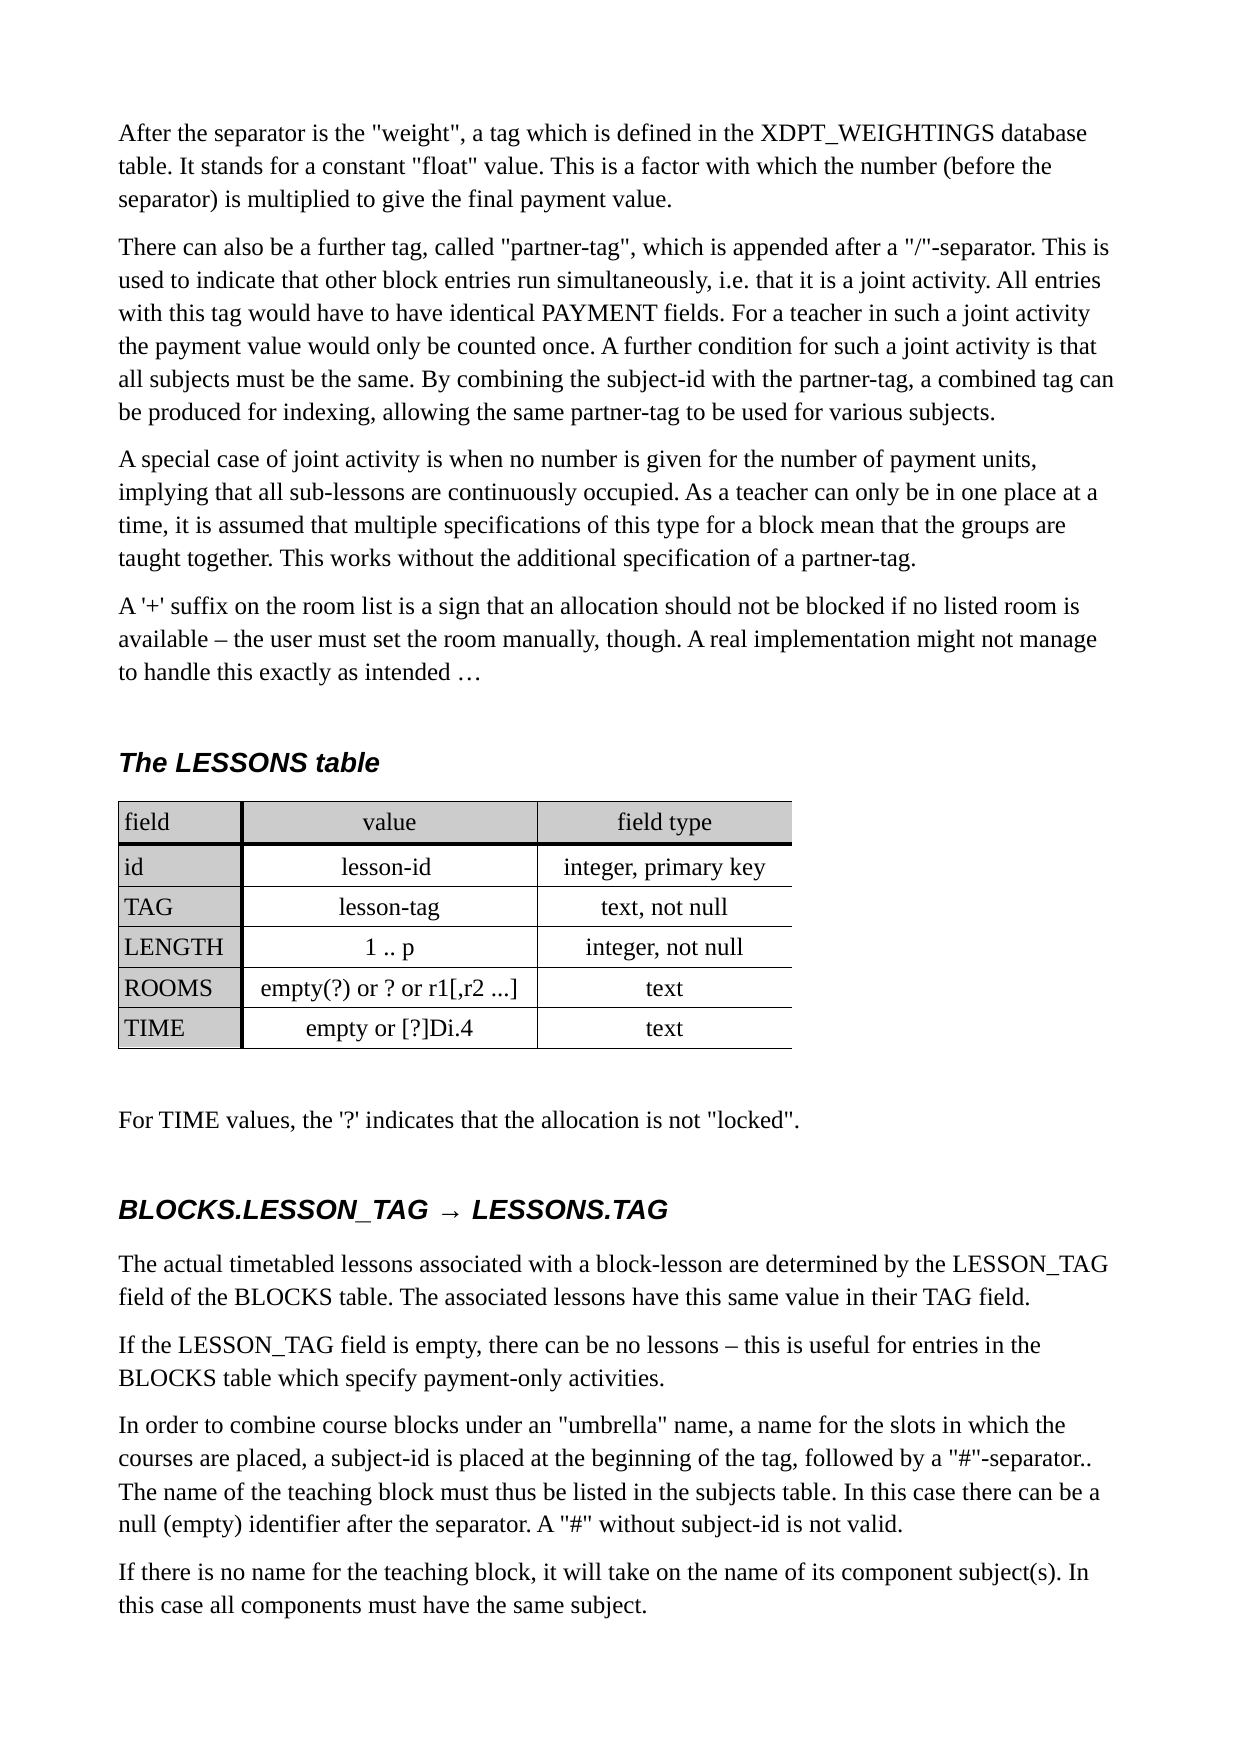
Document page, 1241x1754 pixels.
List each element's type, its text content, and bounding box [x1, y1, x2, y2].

table_cell ROOMS [119, 968, 240, 1007]
table_cell TAG [119, 887, 240, 926]
text A '+' suffix on the room list is a sign that an allocation should not be blocked if no listed room is available – the user must set the room manually, though. A real implementation might not manage to handle this exactly as intended … [118, 591, 1122, 686]
table_cell empty or [?]Di.4 [244, 1008, 537, 1047]
subtitle BLOCKS.LESSON_TAG → LESSONS.TAG [118, 1194, 1122, 1226]
table_header field type [538, 802, 792, 842]
table_cell text [538, 1008, 792, 1047]
text After the separator is the "weight", a tag which is defined in the XDPT_WEIGHTINGS database table. It stands for a constant "float" value. This is a factor with which the number (before the separator) is multiplied to give the final payment value. [118, 118, 1122, 213]
subtitle The LESSONS table [118, 746, 1122, 778]
table_header value [244, 802, 537, 842]
text If there is no name for the teaching block, it will take on the name of its component subject(s). In this case all components must have the same subject. [118, 1557, 1122, 1619]
text If the LESSON_TAG field is empty, there can be no lessons – this is useful for entries in the BLOCKS table which specify payment-only activities. [118, 1330, 1122, 1392]
table_cell empty(?) or ? or r1[,r2 ...] [244, 968, 537, 1007]
table_cell id [119, 846, 240, 886]
text A special case of joint activity is when no number is given for the number of payment units, implying that all sub-lessons are continuously occupied. As a teacher can only be in one place at a time, it is assumed that multiple specifications of this type for a block mean that the groups are taught together. This works without the additional specification of a partner-tag. [118, 444, 1122, 572]
table_header field [119, 802, 240, 842]
text For TIME values, the '?' indicates that the allocation is not "locked". [118, 1105, 1122, 1134]
table_cell integer, not null [538, 927, 792, 967]
table_cell text, not null [538, 887, 792, 926]
table_cell text [538, 968, 792, 1007]
table_cell integer, primary key [538, 846, 792, 886]
table_cell lesson-id [244, 846, 537, 886]
table_cell LENGTH [119, 927, 240, 967]
table_cell 1 .. p [244, 927, 537, 967]
table_cell TIME [119, 1008, 240, 1047]
text There can also be a further tag, called "partner-tag", which is appended after a "/"-separator. This is used to indicate that other block entries run simultaneously, i.e. that it is a joint activity. All entries with this tag would have to have identical PAYMENT fields. For a teacher in such a joint activity the payment value would only be counted once. A further condition for such a joint activity is that all subjects must be the same. By combining the subject-id with the partner-tag, a combined tag can be produced for indexing, allowing the same partner-tag to be used for various subjects. [118, 232, 1122, 426]
text In order to combine course blocks under an "umbrella" name, a name for the slots in which the courses are placed, a subject-id is placed at the beginning of the tag, followed by a "#"-separator.. The name of the teaching block must thus be listed in the subjects table. In this case there can be a null (empty) identifier after the separator. A "#" without subject-id is not valid. [118, 1411, 1122, 1538]
table_cell lesson-tag [244, 887, 537, 926]
text The actual timetabled lessons associated with a block-lesson are determined by the LESSON_TAG field of the BLOCKS table. The associated lessons have this same value in their TAG field. [118, 1249, 1122, 1311]
